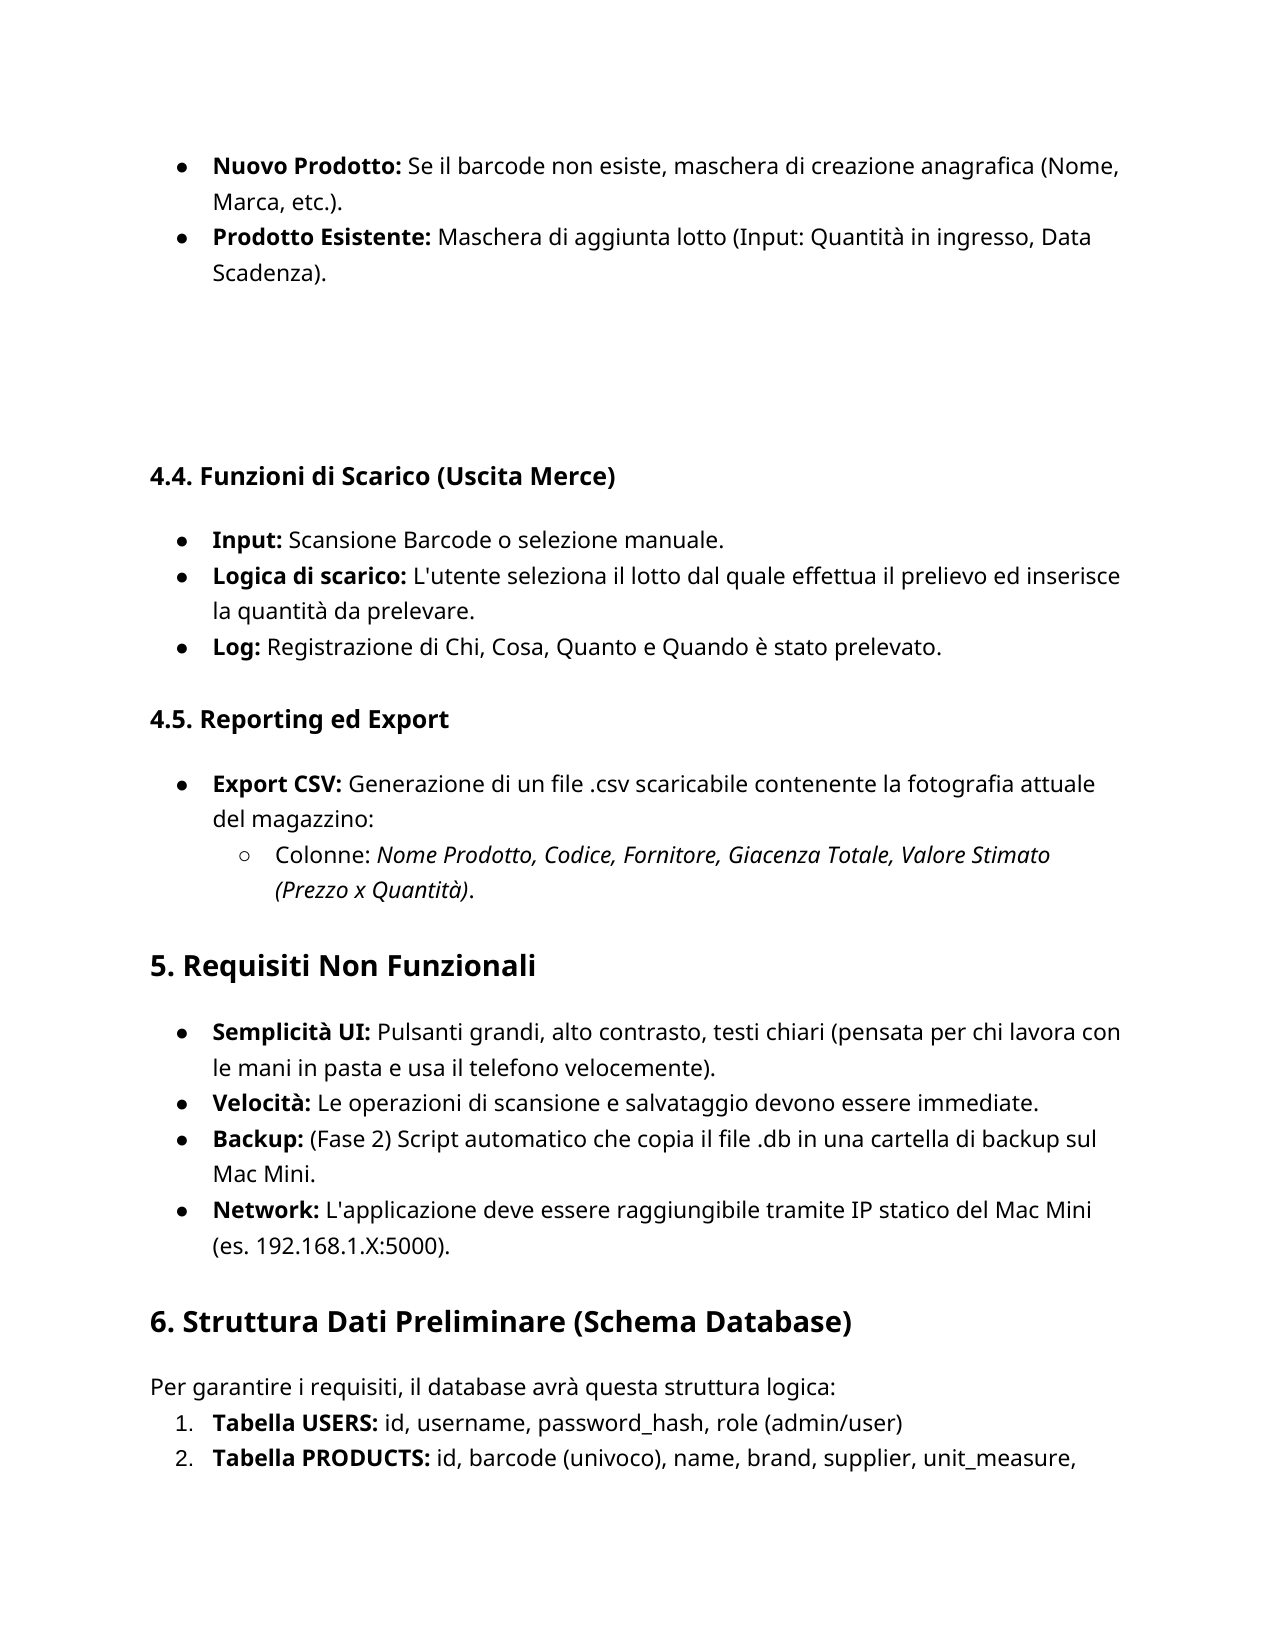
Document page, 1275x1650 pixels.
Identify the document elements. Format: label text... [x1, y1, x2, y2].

list Colonne: Nome Prodotto, Codice, Fornitore, Giacenza Totale, Valore Stimato (Prezzo x Quantità). [237, 839, 1125, 906]
subtitle 4.4. Funzioni di Scarico (Uscita Merce) [150, 459, 1125, 493]
list Log: Registrazione di Chi, Cosa, Quanto e Quando è stato prelevato. [175, 631, 1125, 662]
list Nuovo Prodotto: Se il barcode non esiste, maschera di creazione anagrafica (Nome, Marca, etc.). [175, 150, 1125, 217]
subtitle 5. Requisiti Non Funzionali [150, 946, 1125, 985]
list Semplicità UI: Pulsanti grandi, alto contrasto, testi chiari (pensata per chi lavora con le mani in pasta e usa il telefono velocemente). [175, 1016, 1125, 1083]
list Tabella PRODUCTS: id, barcode (univoco), name, brand, supplier, unit_measure, [175, 1442, 1125, 1473]
list Input: Scansione Barcode o selezione manuale. [175, 524, 1125, 555]
list Export CSV: Generazione di un file .csv scaricabile contenente la fotografia attuale del magazzino: [175, 767, 1125, 834]
list Tabella USERS: id, username, password_hash, role (admin/user) [175, 1407, 1125, 1438]
subtitle 6. Struttura Dati Preliminare (Schema Database) [150, 1301, 1125, 1341]
list Prodotto Esistente: Maschera di aggiunta lotto (Input: Quantità in ingresso, Data Scadenza). [175, 221, 1125, 288]
list Network: L'applicazione deve essere raggiungibile tramite IP statico del Mac Mini (es. 192.168.1.X:5000). [175, 1194, 1125, 1261]
subtitle 4.5. Reporting ed Export [150, 702, 1125, 736]
list Velocità: Le operazioni di scansione e salvataggio devono essere immediate. [175, 1087, 1125, 1118]
list Logica di scarico: L'utente seleziona il lotto dal quale effettua il prelievo ed inserisce la quantità da prelevare. [175, 560, 1125, 627]
text Per garantire i requisiti, il database avrà questa struttura logica: [150, 1371, 1125, 1402]
list Backup: (Fase 2) Script automatico che copia il file .db in una cartella di backup sul Mac Mini. [175, 1123, 1125, 1189]
